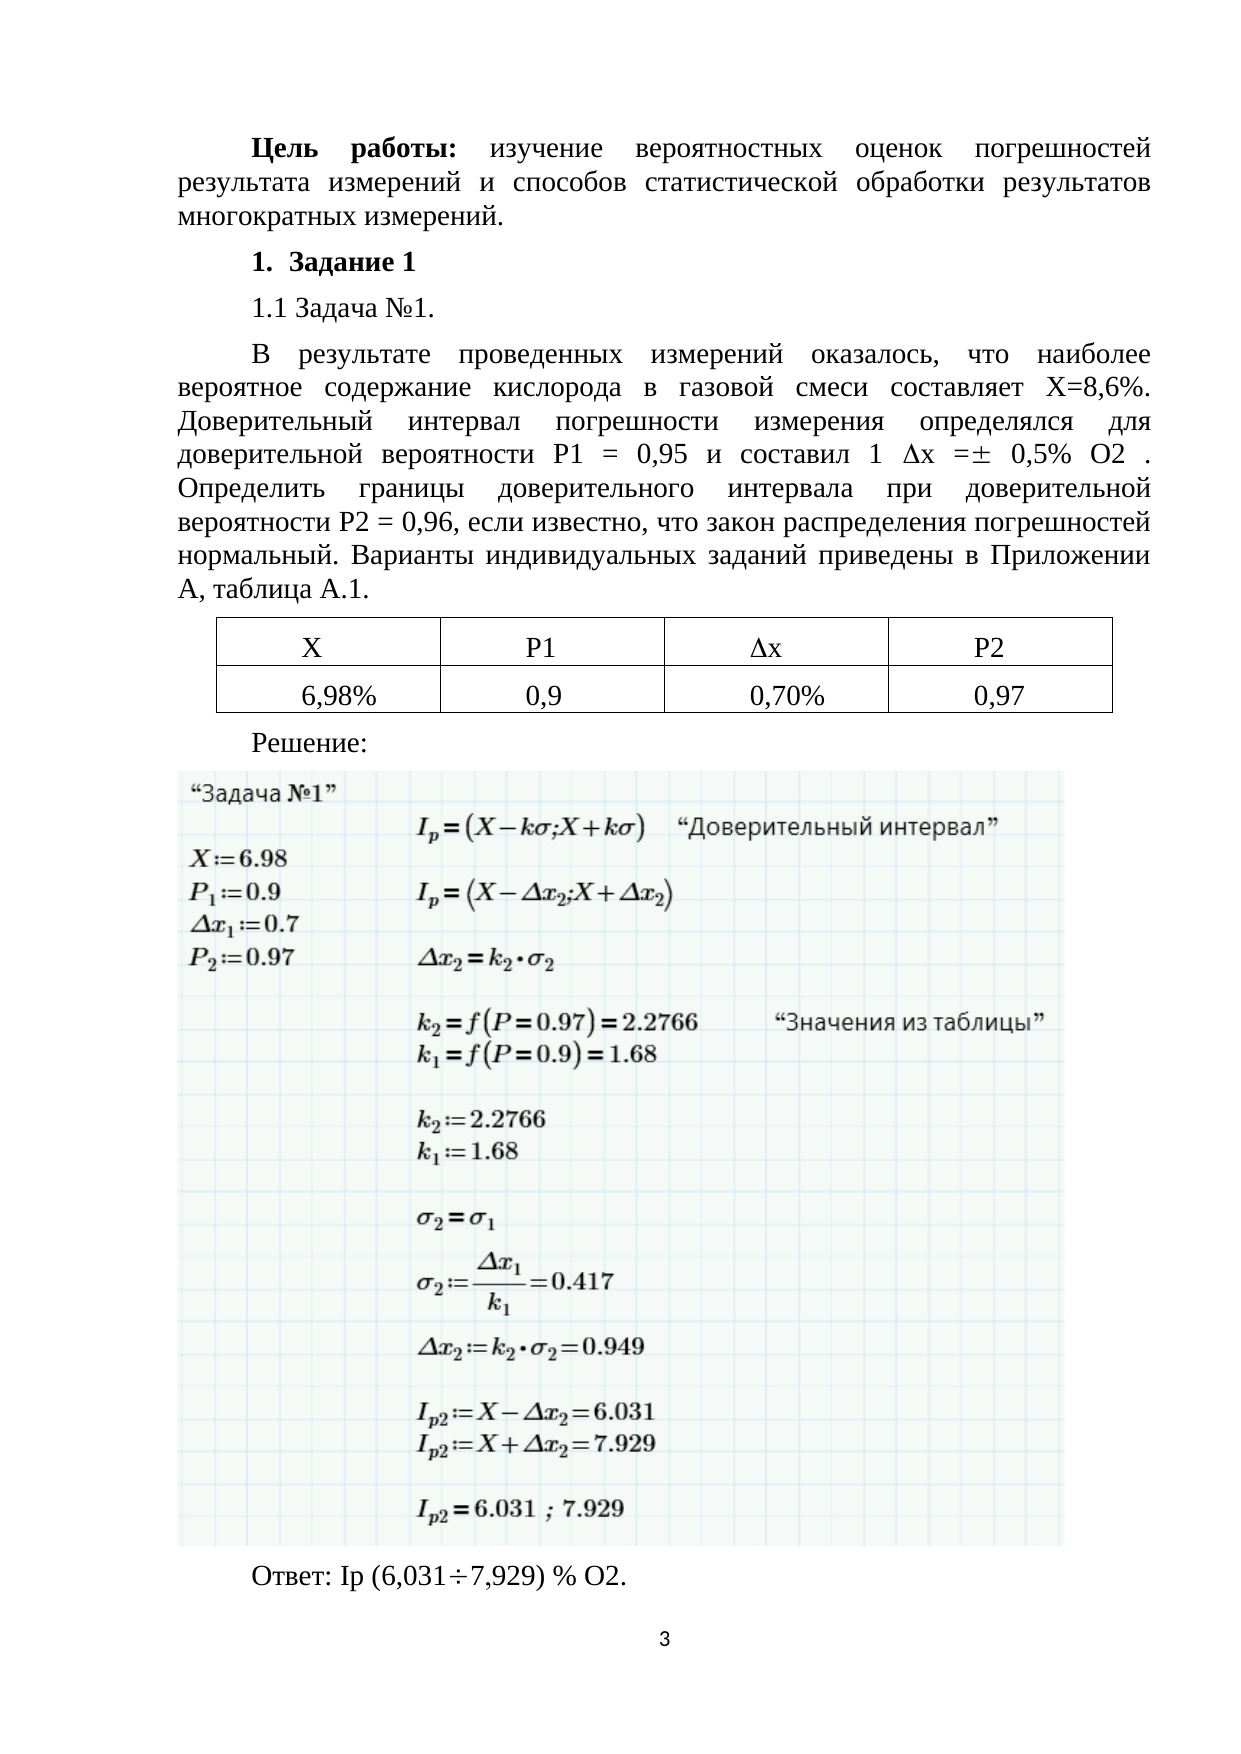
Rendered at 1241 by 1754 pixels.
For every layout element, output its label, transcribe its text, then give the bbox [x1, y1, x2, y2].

list Задание 1 [251, 244, 1152, 277]
table_cell 0,9 [441, 666, 664, 712]
picture [177, 771, 1065, 1546]
table_cell 6,98% [217, 666, 440, 712]
table_cell 0,70% [665, 666, 888, 712]
text Цель работы: изучение вероятностных оценок погрешностей результата измерений и способов статистической обработки результатов многократных измерений. [177, 131, 1152, 231]
table_header Х [217, 618, 440, 665]
table_header P1 [441, 618, 664, 665]
text В результате проведенных измерений оказалось, что наиболее вероятное содержание кислорода в газовой смеси составляет Х=8,6%. Доверительный интервал погрешности измерения определялся для доверительной вероятности P1 = 0,95 и составил 1 x = 0,5% O2 . Определить границы доверительного интервала при доверительной вероятности P2 = 0,96, если известно, что закон распределения погрешностей нормальный. Варианты индивидуальных заданий приведены в Приложении А, таблица А.1. [177, 336, 1152, 604]
table_header P2 [889, 618, 1112, 665]
table_cell 0,97 [889, 666, 1112, 712]
text Решение: [177, 726, 1152, 759]
text Ответ: Ip (6,0317,929) % O2. [177, 1558, 1152, 1592]
table_header x [665, 618, 888, 665]
text 1.1 Задача №1. [177, 290, 1152, 323]
